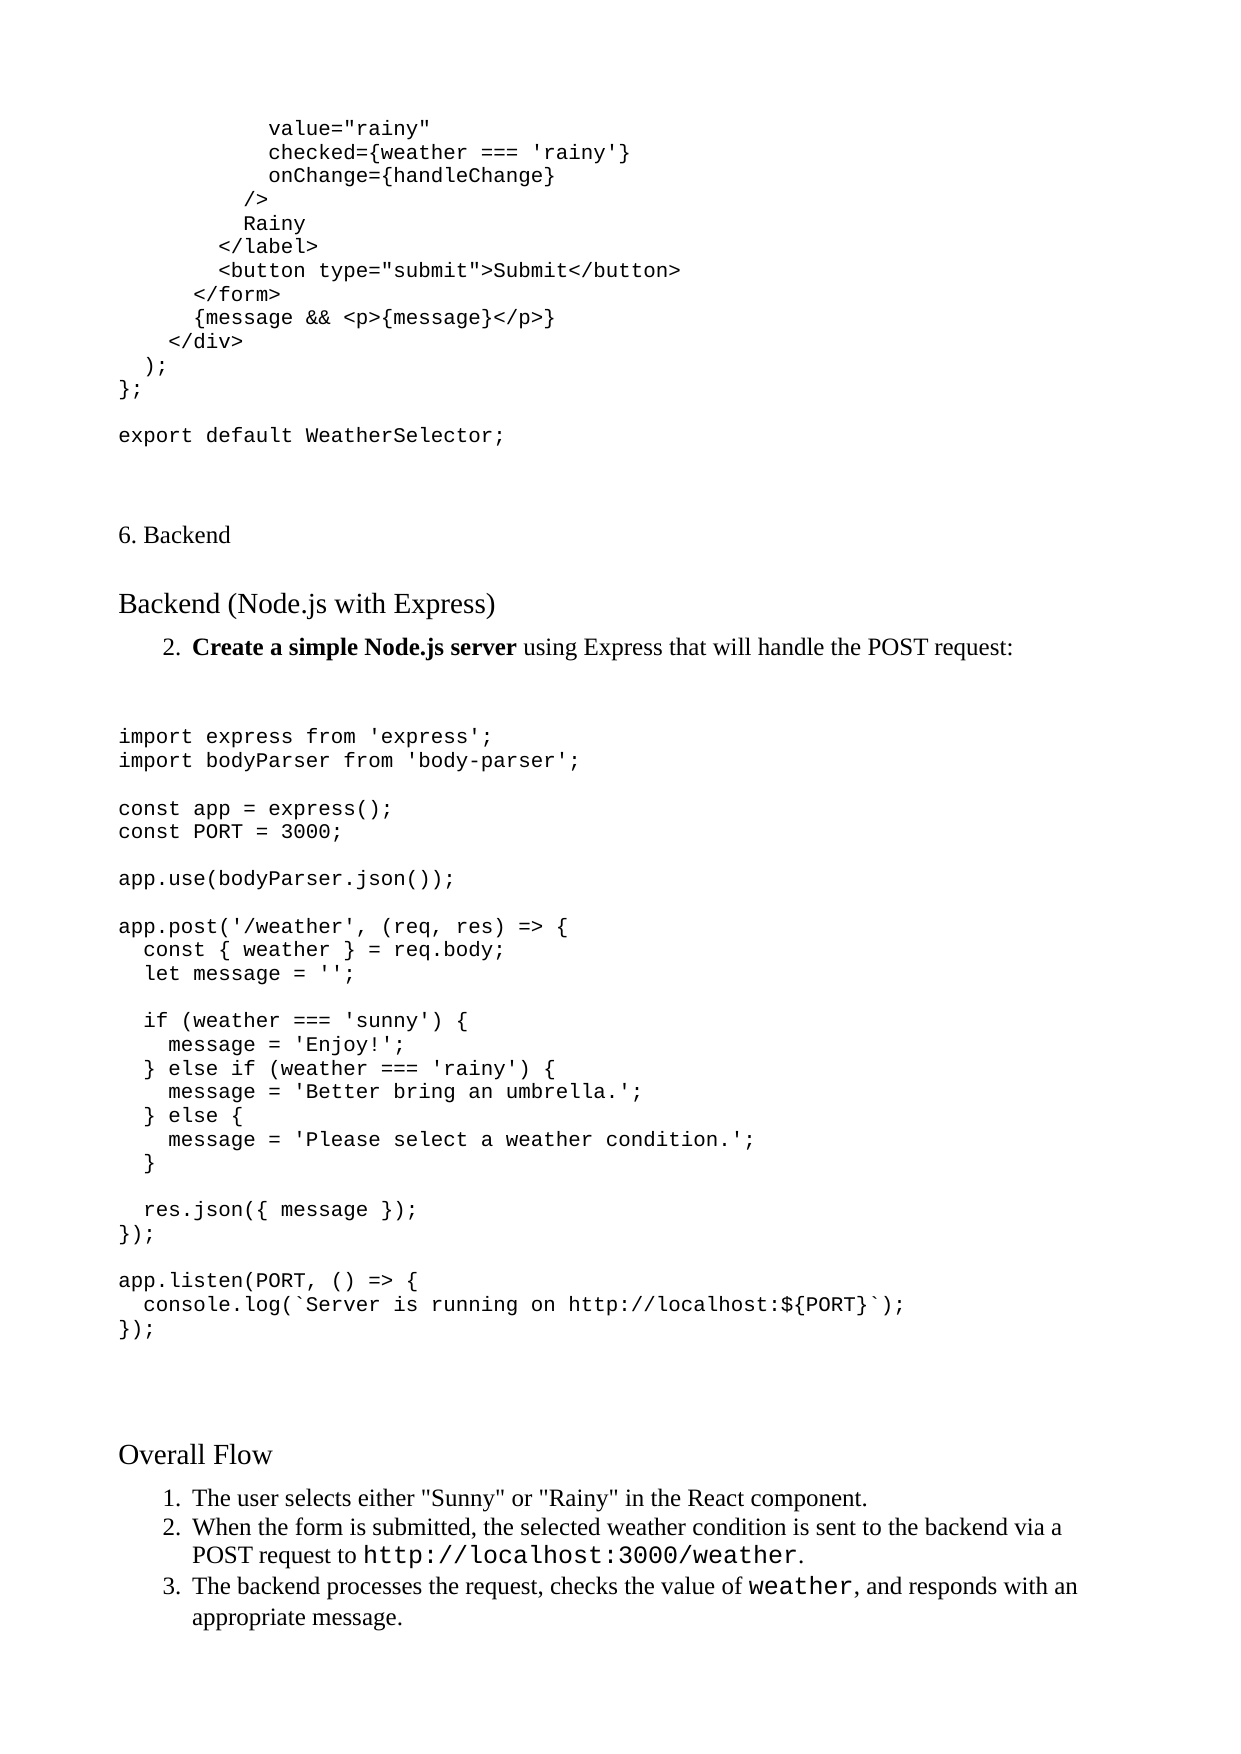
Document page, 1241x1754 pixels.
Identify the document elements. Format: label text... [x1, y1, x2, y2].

subtitle Backend (Node.js with Express) [118, 586, 1122, 620]
text res.json({ message }); [118, 1199, 1122, 1223]
text app.listen(PORT, () => { [118, 1270, 1122, 1294]
text const app = express(); [118, 797, 1122, 821]
text console.log(`Server is running on http://localhost:${PORT}`); [118, 1294, 1122, 1318]
list The user selects either "Sunny" or "Rainy" in the React component. [162, 1483, 1122, 1512]
list When the form is submitted, the selected weather condition is sent to the backend via a POST request to http://localhost:3000/weather. [162, 1512, 1122, 1571]
text message = 'Enjoy!'; [118, 1034, 1122, 1058]
text } else { [118, 1105, 1122, 1128]
text import bodyParser from 'body-parser'; [118, 750, 1122, 774]
text </form> [118, 284, 1122, 307]
text message = 'Better bring an umbrella.'; [118, 1081, 1122, 1105]
text {message && <p>{message}</p>} [118, 307, 1122, 331]
text const { weather } = req.body; [118, 939, 1122, 963]
text }); [118, 1223, 1122, 1247]
text </label> [118, 236, 1122, 260]
text 6. Backend [118, 520, 1122, 549]
text } else if (weather === 'rainy') { [118, 1058, 1122, 1081]
text if (weather === 'sunny') { [118, 1010, 1122, 1034]
list The backend processes the request, checks the value of weather, and responds with an appropriate message. [162, 1571, 1122, 1631]
list Create a simple Node.js server using Express that will handle the POST request: [162, 632, 1122, 661]
text value="rainy" [118, 118, 1122, 142]
text app.use(bodyParser.json()); [118, 868, 1122, 892]
text <button type="submit">Submit</button> [118, 260, 1122, 284]
text checked={weather === 'rainy'} [118, 142, 1122, 165]
text onChange={handleChange} [118, 165, 1122, 189]
text </div> [118, 331, 1122, 354]
text /> [118, 189, 1122, 213]
text import express from 'express'; [118, 727, 1122, 750]
text }; [118, 378, 1122, 402]
text message = 'Please select a weather condition.'; [118, 1128, 1122, 1152]
text export default WeatherSelector; [118, 426, 1122, 449]
text let message = ''; [118, 963, 1122, 987]
text ); [118, 354, 1122, 378]
text app.post('/weather', (req, res) => { [118, 916, 1122, 939]
subtitle Overall Flow [118, 1437, 1122, 1471]
text } [118, 1152, 1122, 1176]
text const PORT = 3000; [118, 821, 1122, 845]
text }); [118, 1318, 1122, 1341]
text Rainy [118, 213, 1122, 236]
